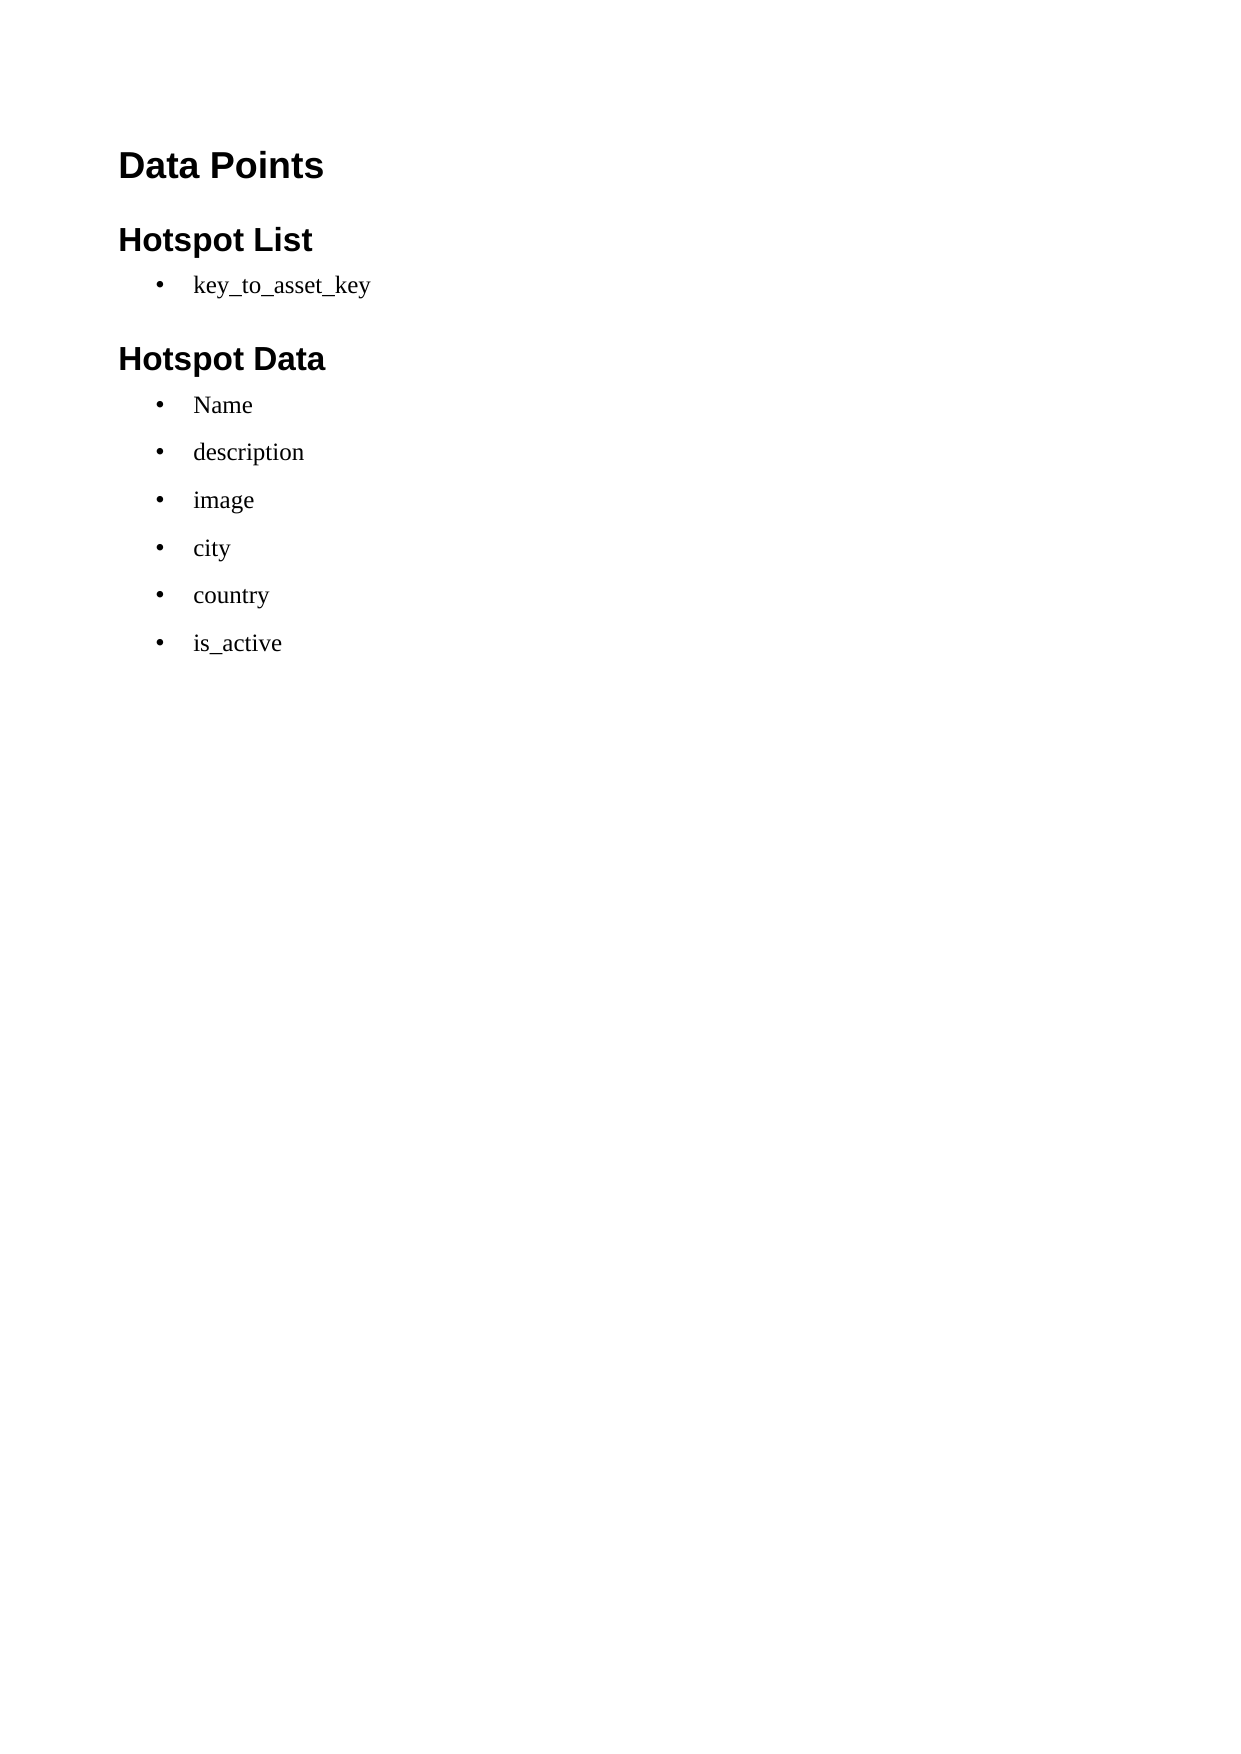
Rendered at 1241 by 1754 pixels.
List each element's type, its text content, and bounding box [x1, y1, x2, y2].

subtitle Hotspot List [118, 219, 1122, 258]
subtitle Data Points [118, 143, 1122, 186]
list key_to_asset_key [156, 271, 1122, 299]
subtitle Hotspot Data [118, 339, 1122, 377]
list city [156, 533, 1122, 561]
list image [156, 485, 1122, 514]
list is_active [156, 628, 1122, 657]
list description [156, 437, 1122, 466]
list Name [156, 390, 1122, 419]
list country [156, 580, 1122, 609]
